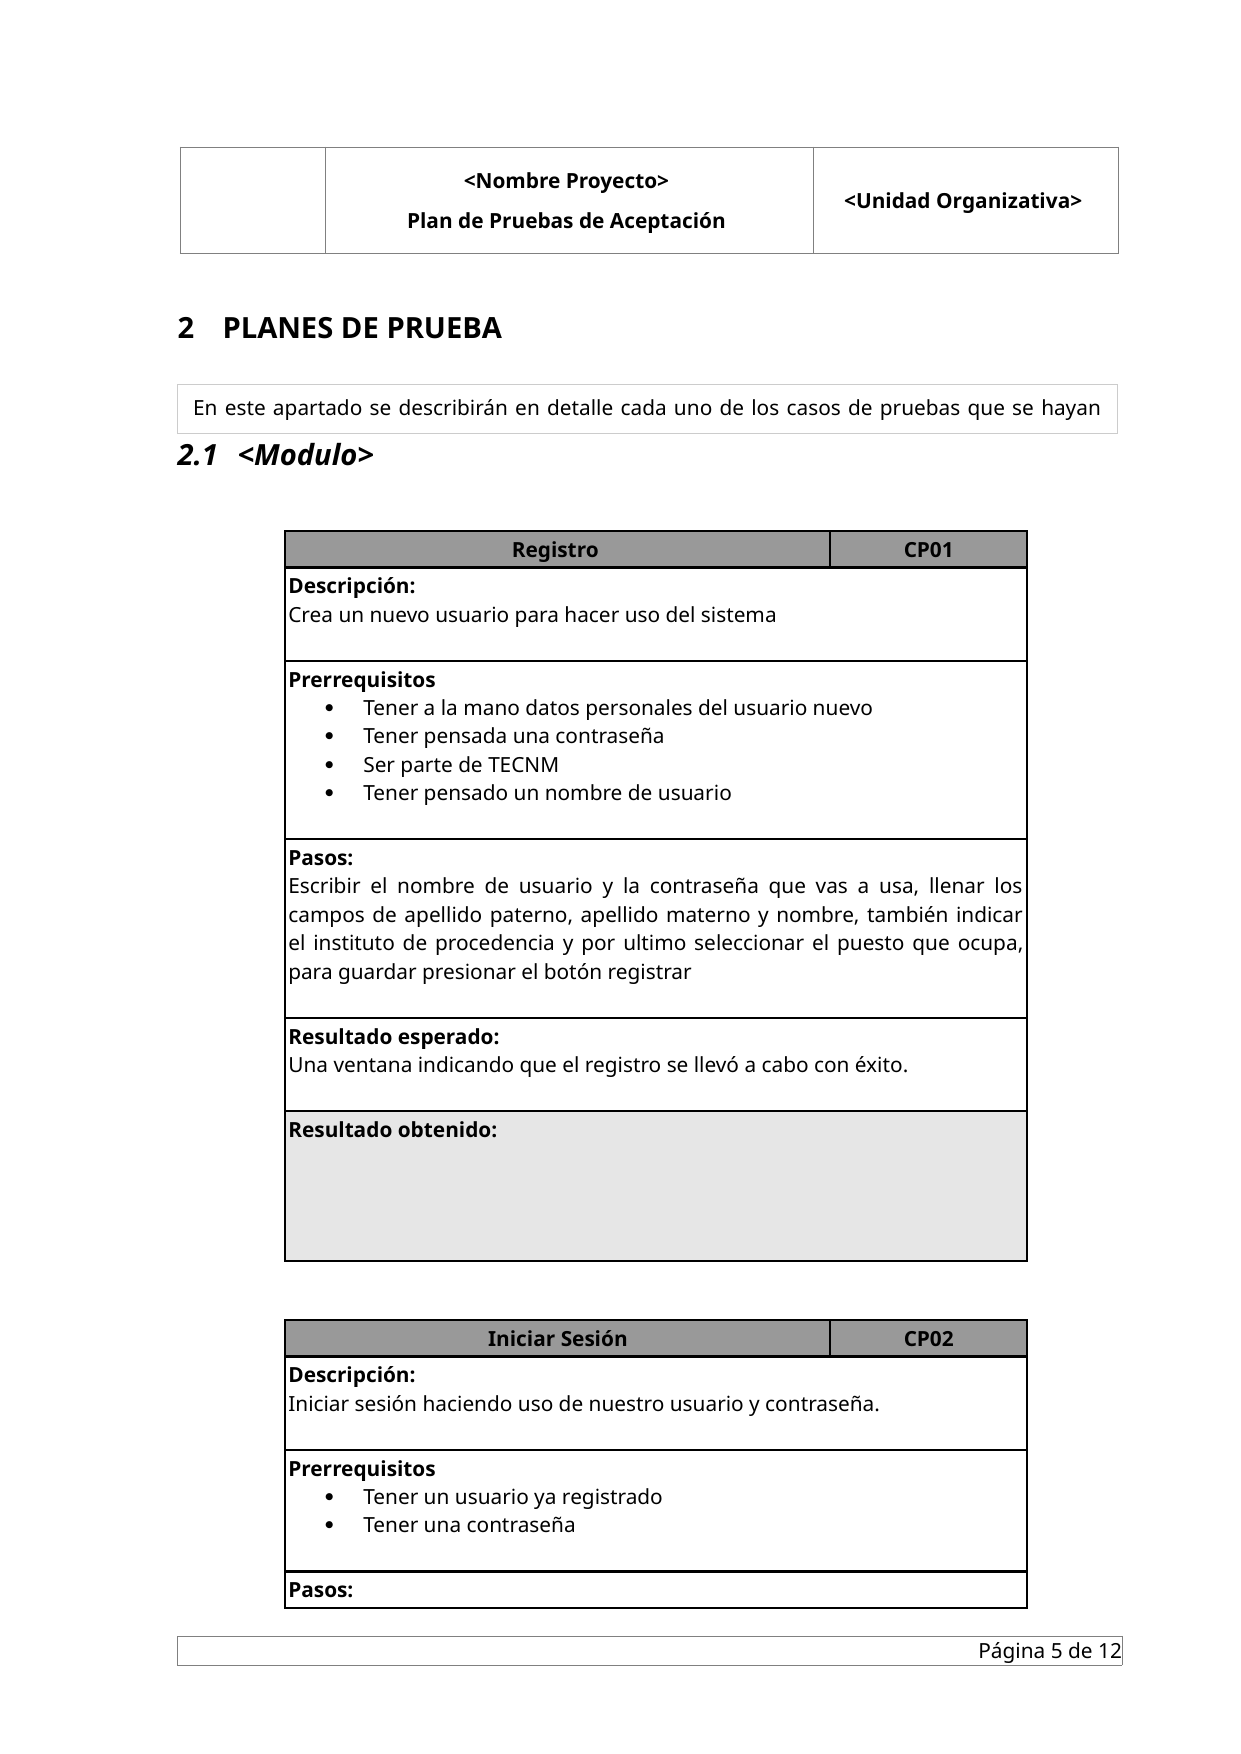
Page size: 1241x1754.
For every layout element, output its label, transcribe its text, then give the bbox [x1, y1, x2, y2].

subtitle <Modulo> [177, 428, 1122, 474]
table_cell Prerrequisitos Tener un usuario ya registrado Tener una contraseña [286, 1451, 1026, 1570]
table_cell Descripción: Crea un nuevo usuario para hacer uso del sistema [286, 569, 1026, 660]
table_cell Pasos: Escribir el nombre de usuario y la contraseña que vas a usa, llenar los campos de apellido paterno, apellido materno y nombre, también indicar el instituto de procedencia y por ultimo seleccionar el puesto que ocupa, para guardar presionar el botón registrar [286, 840, 1026, 1017]
table_cell Descripción: Iniciar sesión haciendo uso de nuestro usuario y contraseña. [286, 1358, 1026, 1449]
subtitle PLANES DE PRUEBA [177, 307, 1122, 347]
table_cell Prerrequisitos Tener a la mano datos personales del usuario nuevo Tener pensada una contraseña Ser parte de TECNM Tener pensado un nombre de usuario [286, 662, 1026, 838]
table_cell Resultado obtenido: [286, 1112, 1026, 1260]
table_cell Resultado esperado: Una ventana indicando que el registro se llevó a cabo con éxito. [286, 1019, 1026, 1110]
table_header CP01 [831, 532, 1026, 566]
table_header CP02 [831, 1321, 1026, 1355]
table_header Registro [286, 532, 829, 566]
text En este apartado se describirán en detalle cada uno de los casos de pruebas que se hayan identificado como necesarios para verificar la funcionalidad completa del sistema. Se deberá repetir una tabla por cada caso de prueba que se defina. [193, 393, 1102, 425]
table_header Iniciar Sesión [286, 1321, 829, 1355]
table_cell Pasos: [286, 1573, 1026, 1607]
